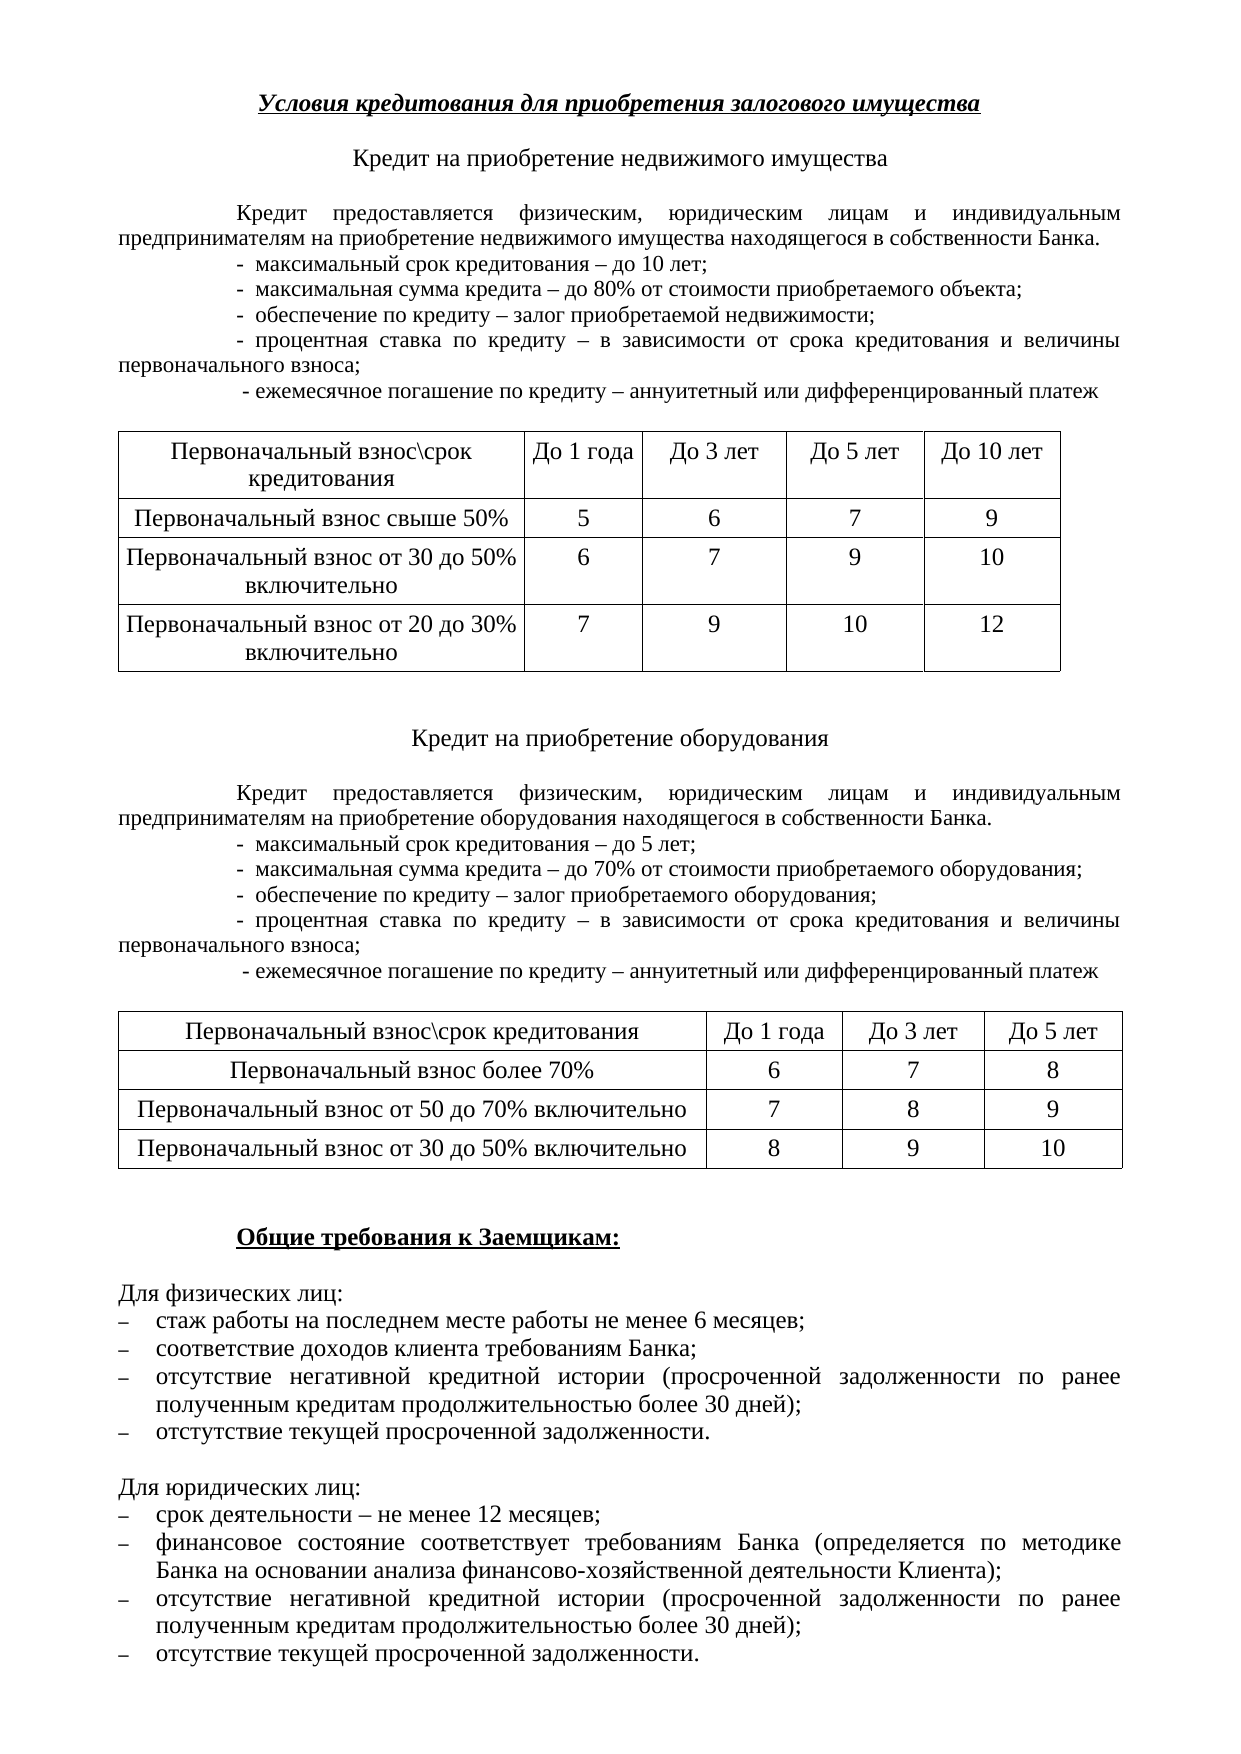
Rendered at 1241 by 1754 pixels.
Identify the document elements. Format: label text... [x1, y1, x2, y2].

list финансовое состояние соответствует требованиям Банка (определяется по методике Банка на основании анализа финансово-хозяйственной деятельности Клиента); [118, 1528, 1122, 1584]
text Условия кредитования для приобретения залогового имущества [118, 89, 1122, 117]
table_cell Первоначальный взнос от 20 до 30% включительно [119, 605, 524, 671]
text Кредит на приобретение оборудования [118, 724, 1122, 752]
table_header До 5 лет [787, 432, 923, 498]
table_cell 10 [985, 1130, 1122, 1168]
table_cell 10 [925, 538, 1060, 604]
table_cell 7 [643, 538, 786, 604]
text - процентная ставка по кредиту – в зависимости от срока кредитования и величины первоначального взноса; [118, 327, 1122, 378]
table_header До 1 года [707, 1012, 842, 1050]
table_cell Первоначальный взнос от 30 до 50% включительно [119, 1130, 706, 1168]
table_cell 9 [787, 538, 923, 604]
table_cell 7 [843, 1051, 984, 1089]
table_cell 8 [707, 1130, 842, 1168]
text - обеспечение по кредиту – залог приобретаемого оборудования; [118, 882, 1122, 907]
text - максимальная сумма кредита – до 70% от стоимости приобретаемого оборудования; [118, 856, 1122, 882]
table_cell 9 [843, 1130, 984, 1168]
table_header До 10 лет [925, 432, 1060, 498]
table_cell 12 [925, 605, 1060, 671]
list отсутствие текущей просроченной задолженности. [118, 1639, 1122, 1667]
text Кредит предоставляется физическим, юридическим лицам и индивидуальным предпринимателям на приобретение оборудования находящегося в собственности Банка. [118, 780, 1122, 831]
table_header До 5 лет [985, 1012, 1122, 1050]
text - ежемесячное погашение по кредиту – аннуитетный или дифференцированный платеж [118, 378, 1122, 403]
table_cell Первоначальный взнос от 30 до 50% включительно [119, 538, 524, 604]
table_cell 9 [643, 605, 786, 671]
table_cell 9 [925, 499, 1060, 537]
list отстутствие текущей просроченной задолженности. [118, 1417, 1122, 1445]
list срок деятельности – не менее 12 месяцев; [118, 1501, 1122, 1528]
text Общие требования к Заемщикам: [118, 1223, 1122, 1251]
table_header До 1 года [525, 432, 642, 498]
list соответствие доходов клиента требованиям Банка; [118, 1334, 1122, 1362]
list отсутствие негативной кредитной истории (просроченной задолженности по ранее полученным кредитам продолжительностью более 30 дней); [118, 1362, 1122, 1417]
table_cell 6 [707, 1051, 842, 1089]
text Для юридических лиц: [118, 1473, 1122, 1501]
table_cell 7 [525, 605, 642, 671]
table_cell 6 [643, 499, 786, 537]
table_cell 7 [787, 499, 923, 537]
text - максимальный срок кредитования – до 5 лет; [118, 831, 1122, 856]
table_cell 10 [787, 605, 923, 671]
text - максимальная сумма кредита – до 80% от стоимости приобретаемого объекта; [118, 276, 1122, 302]
text - ежемесячное погашение по кредиту – аннуитетный или дифференцированный платеж [118, 958, 1122, 983]
table_header Первоначальный взнос\срок кредитования [119, 1012, 706, 1050]
table_cell 5 [525, 499, 642, 537]
table_cell Первоначальный взнос более 70% [119, 1051, 706, 1089]
table_cell 6 [525, 538, 642, 604]
text - процентная ставка по кредиту – в зависимости от срока кредитования и величины первоначального взноса; [118, 907, 1122, 958]
table_cell 8 [985, 1051, 1122, 1089]
list отсутствие негативной кредитной истории (просроченной задолженности по ранее полученным кредитам продолжительностью более 30 дней); [118, 1584, 1122, 1639]
text Кредит на приобретение недвижимого имущества [118, 144, 1122, 172]
text - обеспечение по кредиту – залог приобретаемой недвижимости; [118, 302, 1122, 327]
text - максимальный срок кредитования – до 10 лет; [118, 251, 1122, 276]
table_cell Первоначальный взнос свыше 50% [119, 499, 524, 537]
table_cell Первоначальный взнос от 50 до 70% включительно [119, 1090, 706, 1129]
table_cell 7 [707, 1090, 842, 1129]
text Для физических лиц: [118, 1279, 1122, 1307]
table_cell 8 [843, 1090, 984, 1129]
table_header До 3 лет [643, 432, 786, 498]
table_header Первоначальный взнос\срок кредитования [119, 432, 524, 498]
text Кредит предоставляется физическим, юридическим лицам и индивидуальным предпринимателям на приобретение недвижимого имущества находящегося в собственности Банка. [118, 200, 1122, 251]
table_header До 3 лет [843, 1012, 984, 1050]
list стаж работы на последнем месте работы не менее 6 месяцев; [118, 1307, 1122, 1334]
table_cell 9 [985, 1090, 1122, 1129]
